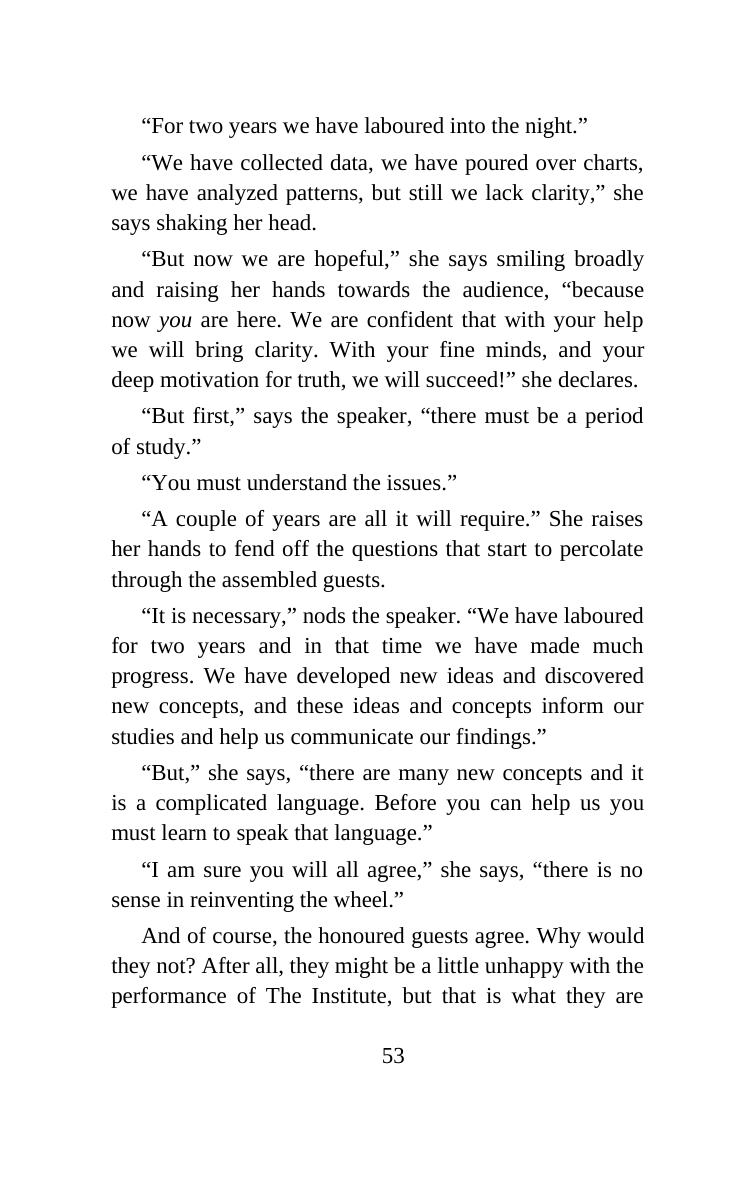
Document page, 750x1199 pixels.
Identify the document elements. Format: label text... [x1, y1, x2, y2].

text “For two years we have laboured into the night.” [111, 112, 645, 139]
text “But first,” says the speaker, “there must be a period of study.” [111, 402, 645, 459]
text “I am sure you will all agree,” she says, “there is no sense in reinventing the wheel.” [111, 856, 645, 912]
text “But now we are hopeful,” she says smiling broadly and raising her hands towards the audience, “because now you are here. We are confident that with your help we will bring clarity. With your fine minds, and your deep motivation for truth, we will succeed!” she declares. [111, 245, 645, 393]
text “You must understand the issues.” [111, 469, 645, 495]
text “It is necessary,” nods the speaker. “We have laboured for two years and in that time we have made much progress. We have developed new ideas and discovered new concepts, and these ideas and concepts inform our studies and help us communicate our findings.” [111, 602, 645, 749]
text “A couple of years are all it will require.” She raises her hands to fend off the questions that start to percolate through the assembled guests. [111, 505, 645, 592]
text “But,” she says, “there are many new concepts and it is a complicated language. Before you can help us you must learn to speak that language.” [111, 759, 645, 846]
text “We have collected data, we have poured over charts, we have analyzed patterns, but still we lack clarity,” she says shaking her head. [111, 149, 645, 236]
text And of course, the honoured guests agree. Why would they not? After all, they might be a little unhappy with the performance of The Institute, but that is what they are [111, 922, 645, 1009]
